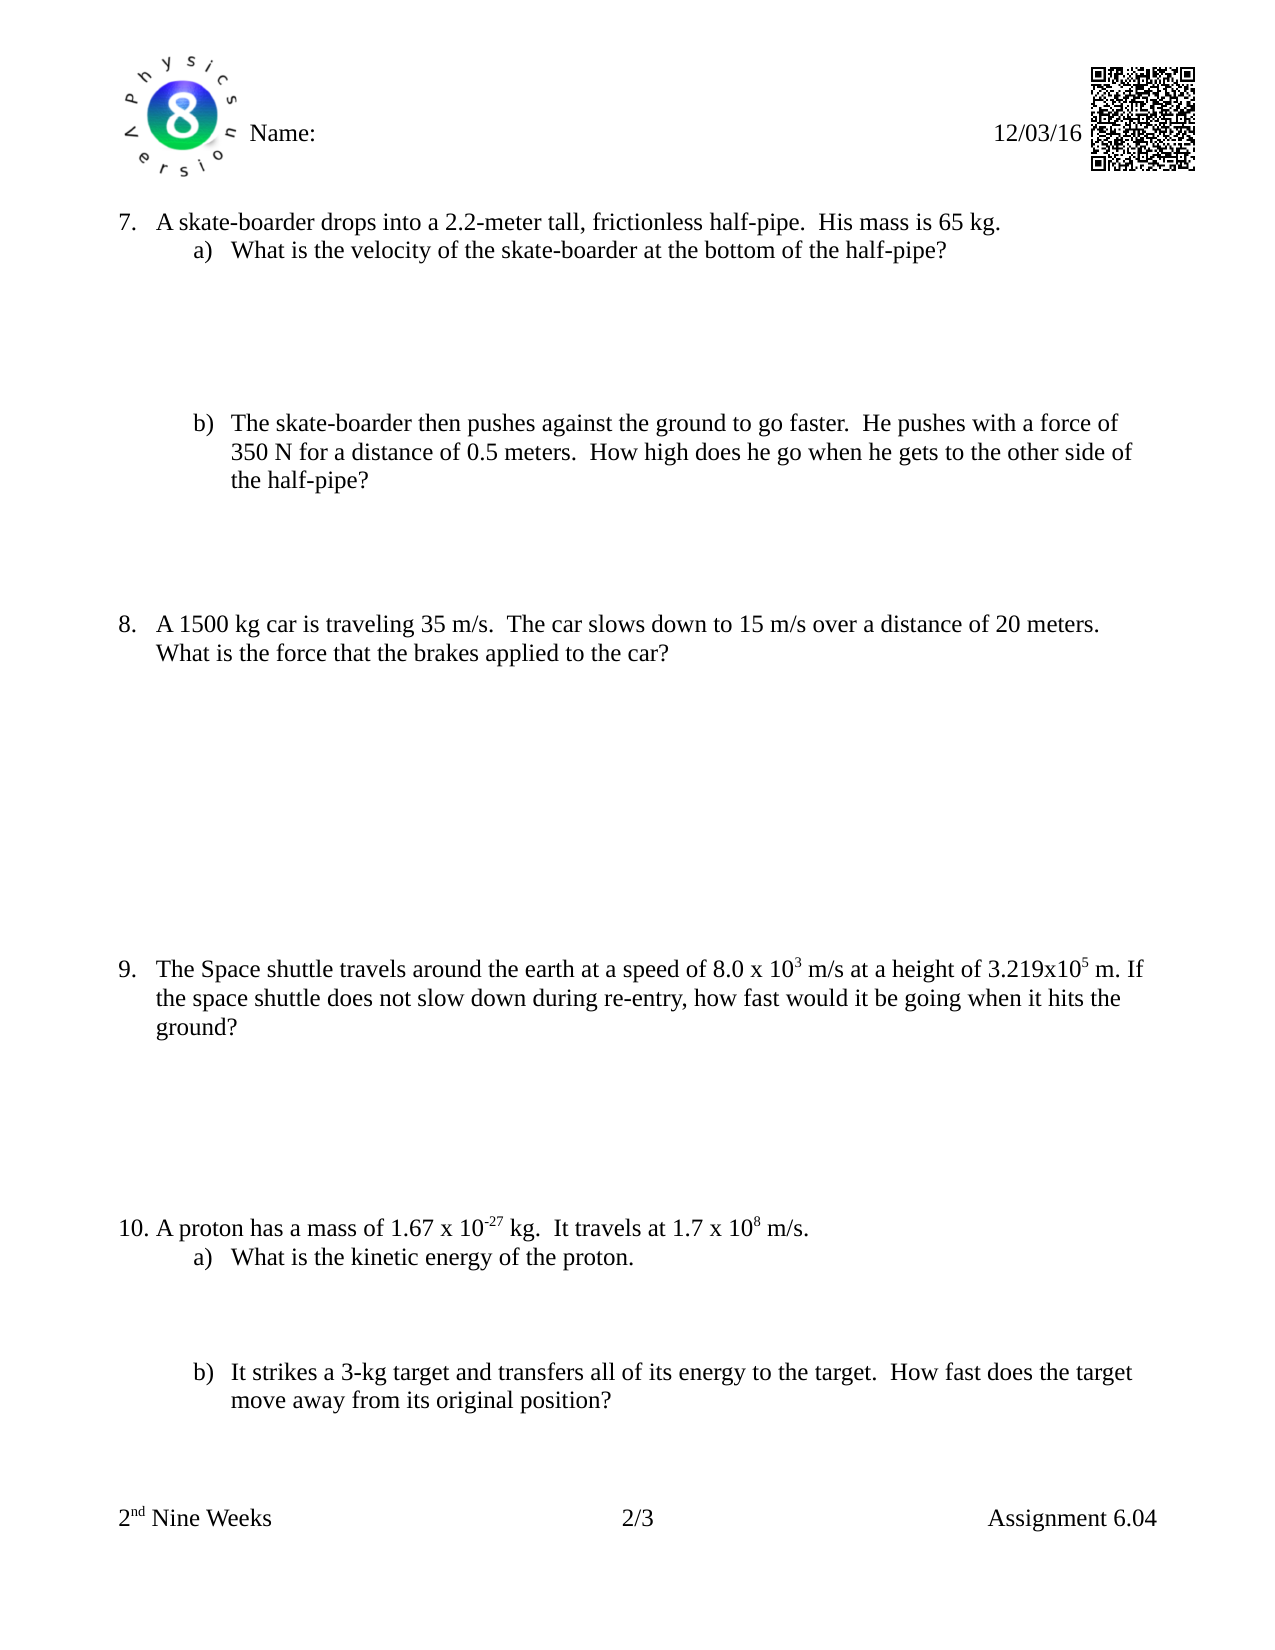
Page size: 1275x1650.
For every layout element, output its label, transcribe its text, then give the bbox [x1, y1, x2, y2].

list A proton has a mass of 1.67 x 10-27 kg. It travels at 1.7 x 108 m/s. [118, 1213, 1157, 1242]
list It strikes a 3-kg target and transfers all of its energy to the target. How fast does the target move away from its original position? [193, 1357, 1157, 1414]
picture [1082, 58, 1203, 179]
list What is the velocity of the skate-boarder at the bottom of the half-pipe? [193, 236, 1157, 264]
list What is the kinetic energy of the proton. [193, 1242, 1157, 1271]
list A 1500 kg car is traveling 35 m/s. The car slows down to 15 m/s over a distance of 20 meters. What is the force that the brakes applied to the car? [118, 609, 1157, 667]
list The Space shuttle travels around the earth at a speed of 8.0 x 103 m/s at a height of 3.219x105 m. If the space shuttle does not slow down during re-entry, how fast would it be going when it hits the ground? [118, 954, 1157, 1069]
picture [124, 56, 237, 177]
list The skate-boarder then pushes against the ground to go faster. He pushes with a force of 350 N for a distance of 0.5 meters. How high does he go when he gets to the other side of the half-pipe? [193, 408, 1157, 494]
list A skate-boarder drops into a 2.2-meter tall, frictionless half-pipe. His mass is 65 kg. [118, 207, 1157, 236]
